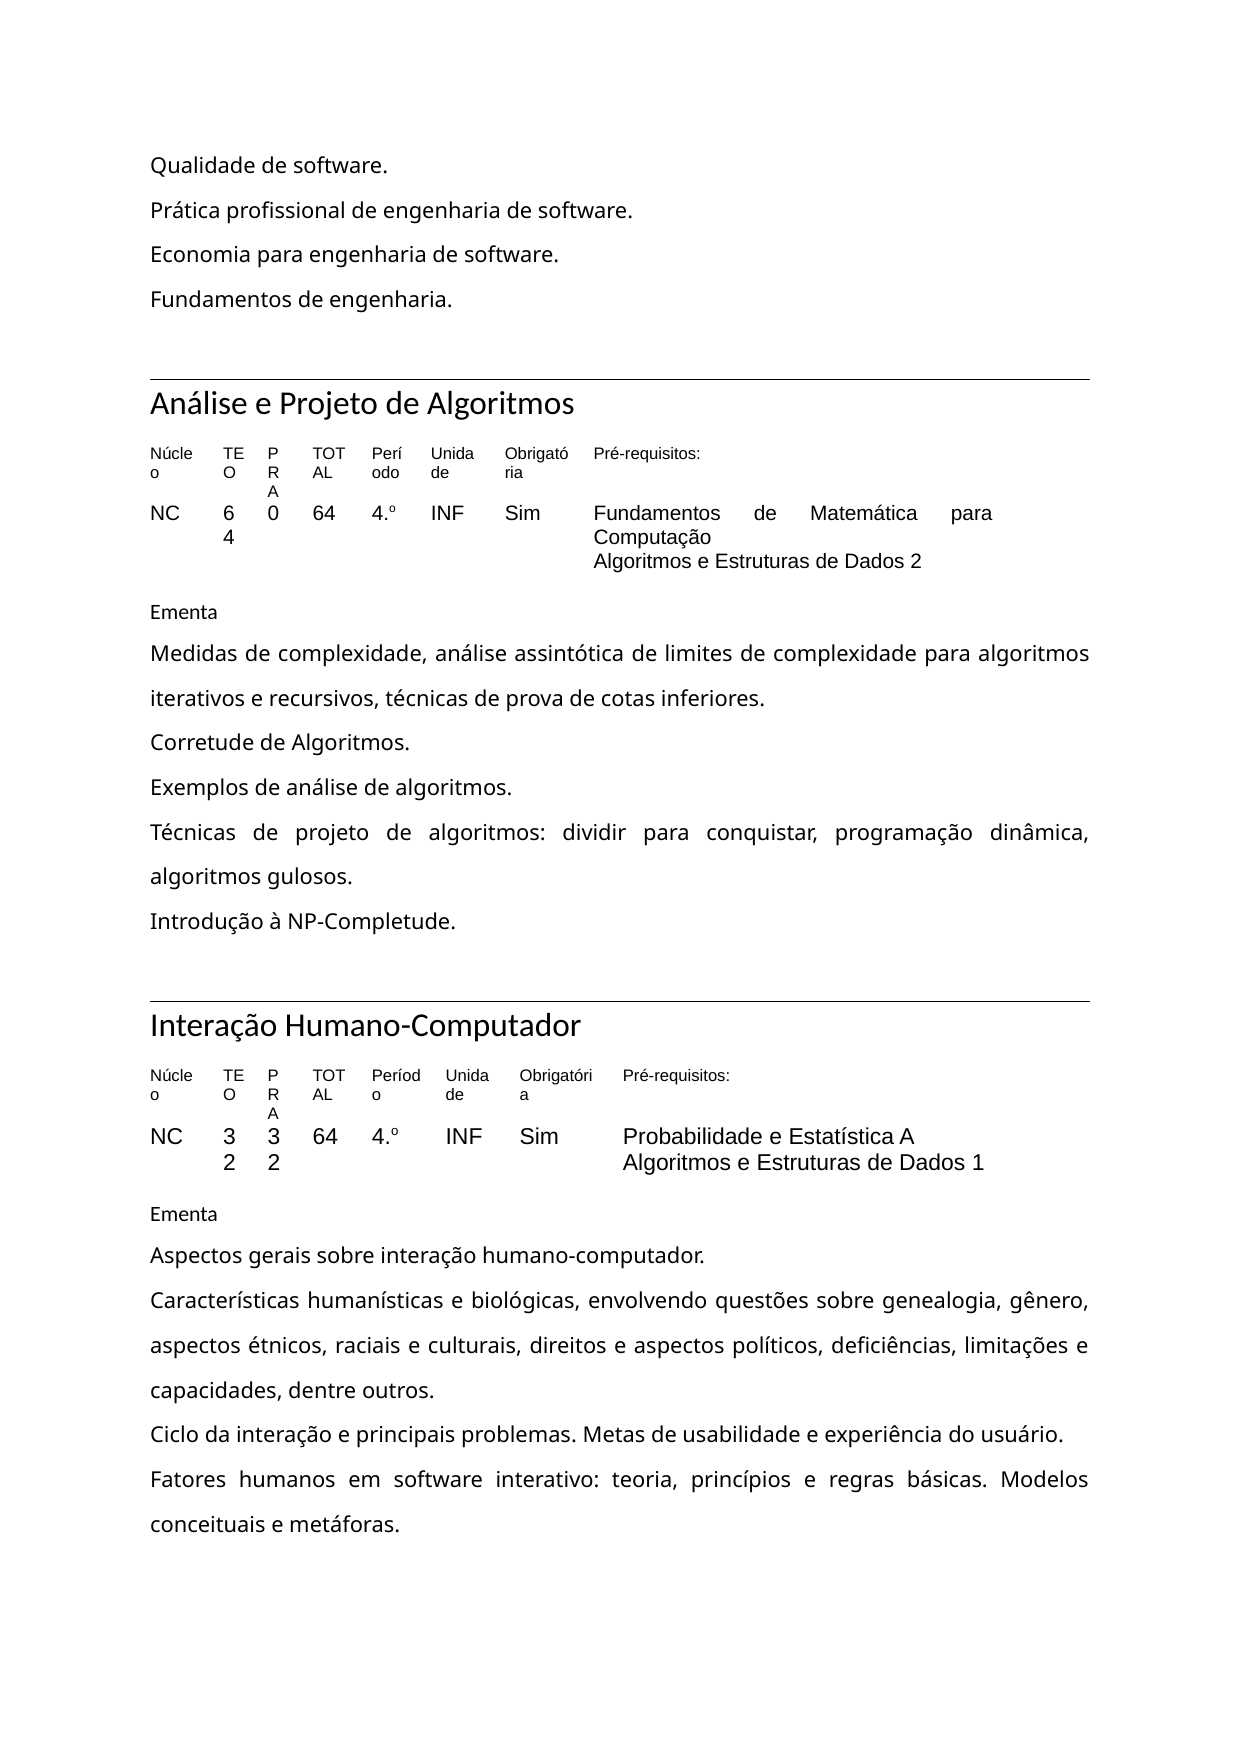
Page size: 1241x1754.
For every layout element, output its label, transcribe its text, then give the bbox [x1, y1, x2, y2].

table_header TOTAL [301, 444, 360, 501]
table_cell INF [434, 1123, 508, 1176]
text Medidas de complexidade, análise assintótica de limites de complexidade para algoritmos iterativos e recursivos, técnicas de prova de cotas inferiores. [150, 638, 1090, 712]
table_cell NC [139, 501, 212, 573]
text Economia para engenharia de software. [150, 239, 1090, 269]
table_header PRA [256, 444, 301, 501]
table_header Unidade [434, 1065, 508, 1123]
table_header Período [360, 444, 419, 501]
table_cell 32 [256, 1123, 301, 1176]
text Ciclo da interação e principais problemas. Metas de usabilidade e experiência do usuário. [150, 1419, 1090, 1449]
text Fundamentos de engenharia. [150, 284, 1090, 314]
table_cell Sim [493, 501, 582, 573]
table_cell Probabilidade e Estatística A Algoritmos e Estruturas de Dados 1 [611, 1123, 1004, 1176]
table_cell NC [139, 1123, 212, 1176]
table_header Obrigatória [508, 1065, 611, 1123]
table_cell INF [419, 501, 493, 573]
text Características humanísticas e biológicas, envolvendo questões sobre genealogia, gênero, aspectos étnicos, raciais e culturais, direitos e aspectos políticos, deficiências, limitações e capacidades, dentre outros. [150, 1285, 1090, 1404]
table_cell Fundamentos de Matemática para Computação Algoritmos e Estruturas de Dados 2 [582, 501, 1004, 573]
table_cell 4.o [360, 1123, 434, 1176]
subtitle Análise e Projeto de Algoritmos [150, 380, 1090, 423]
text Exemplos de análise de algoritmos. [150, 772, 1090, 802]
table_header Núcleo [139, 1065, 212, 1123]
table_cell 4.o [360, 501, 419, 573]
table_cell 0 [256, 501, 301, 573]
table_cell Sim [508, 1123, 611, 1176]
table_header Núcleo [139, 444, 212, 501]
table_header Período [360, 1065, 434, 1123]
text Prática profissional de engenharia de software. [150, 195, 1090, 224]
text Corretude de Algoritmos. [150, 727, 1090, 757]
table_cell 32 [212, 1123, 256, 1176]
table_header PRA [256, 1065, 301, 1123]
table_header Unidade [419, 444, 493, 501]
subtitle Ementa [150, 598, 1090, 624]
table_cell 64 [301, 501, 360, 573]
table_header TEO [212, 1065, 256, 1123]
table_header TEO [212, 444, 256, 501]
table_header Pré-requisitos: [582, 444, 1004, 501]
table_header Pré-requisitos: [611, 1065, 1004, 1123]
text Fatores humanos em software interativo: teoria, princípios e regras básicas. Modelos conceituais e metáforas. [150, 1464, 1090, 1538]
table_header TOTAL [301, 1065, 360, 1123]
table_header Obrigatória [493, 444, 582, 501]
table_cell 64 [212, 501, 256, 573]
text Aspectos gerais sobre interação humano-computador. ​ [150, 1241, 1090, 1270]
table_cell 64 [301, 1123, 360, 1176]
text Qualidade de software. [150, 150, 1090, 180]
text Introdução à NP-Completude. [150, 906, 1090, 936]
subtitle Ementa [150, 1201, 1090, 1227]
text Técnicas de projeto de algoritmos: dividir para conquistar, programação dinâmica, algoritmos gulosos. [150, 817, 1090, 891]
subtitle Interação Humano-Computador [150, 1002, 1090, 1044]
